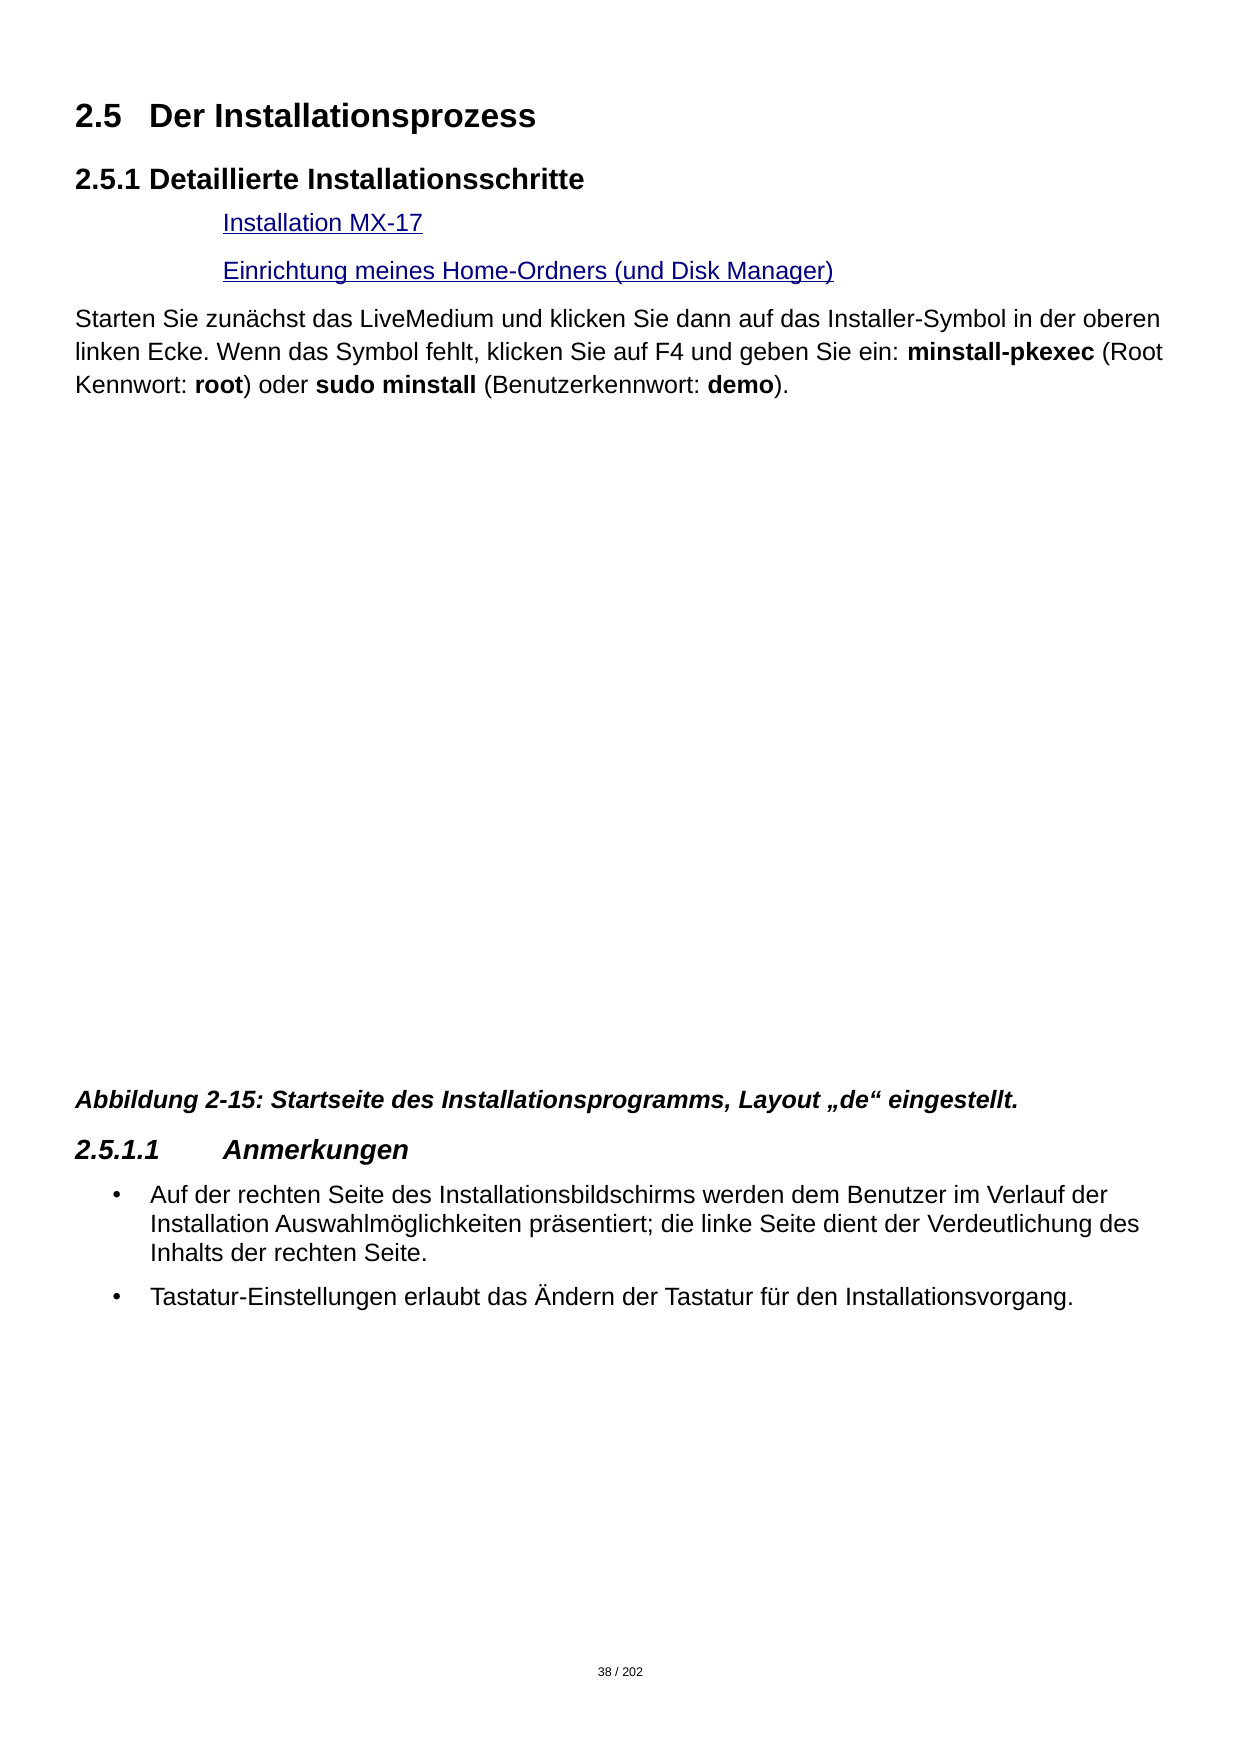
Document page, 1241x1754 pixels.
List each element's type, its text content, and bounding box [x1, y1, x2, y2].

subtitle Der Installationsprozess [75, 96, 1166, 134]
text Einrichtung meines Home-Ordners (und Disk Manager) [75, 256, 1166, 284]
subtitle Anmerkungen [75, 1133, 1166, 1165]
list Tastatur-Einstellungen erlaubt das Ändern der Tastatur für den Installationsvorgang. [112, 1281, 1166, 1310]
text Installation MX-17 [75, 208, 1166, 237]
subtitle Detaillierte Installationsschritte [75, 162, 1166, 195]
text Starten Sie zunächst das LiveMedium und klicken Sie dann auf das Installer-Symbol in der oberen linken Ecke. Wenn das Symbol fehlt, klicken Sie auf F4 und geben Sie ein: minstall-pkexec (Root Kennwort: root) oder sudo minstall (Benutzerkennwort: demo). [75, 304, 1166, 399]
list Auf der rechten Seite des Installationsbildschirms werden dem Benutzer im Verlauf der Installation Auswahlmöglichkeiten präsentiert; die linke Seite dient der Verdeutlichung des Inhalts der rechten Seite. [112, 1180, 1166, 1266]
text Abbildung 2-15: Startseite des Installationsprogramms, Layout „de“ eingestellt. [75, 418, 1166, 1114]
